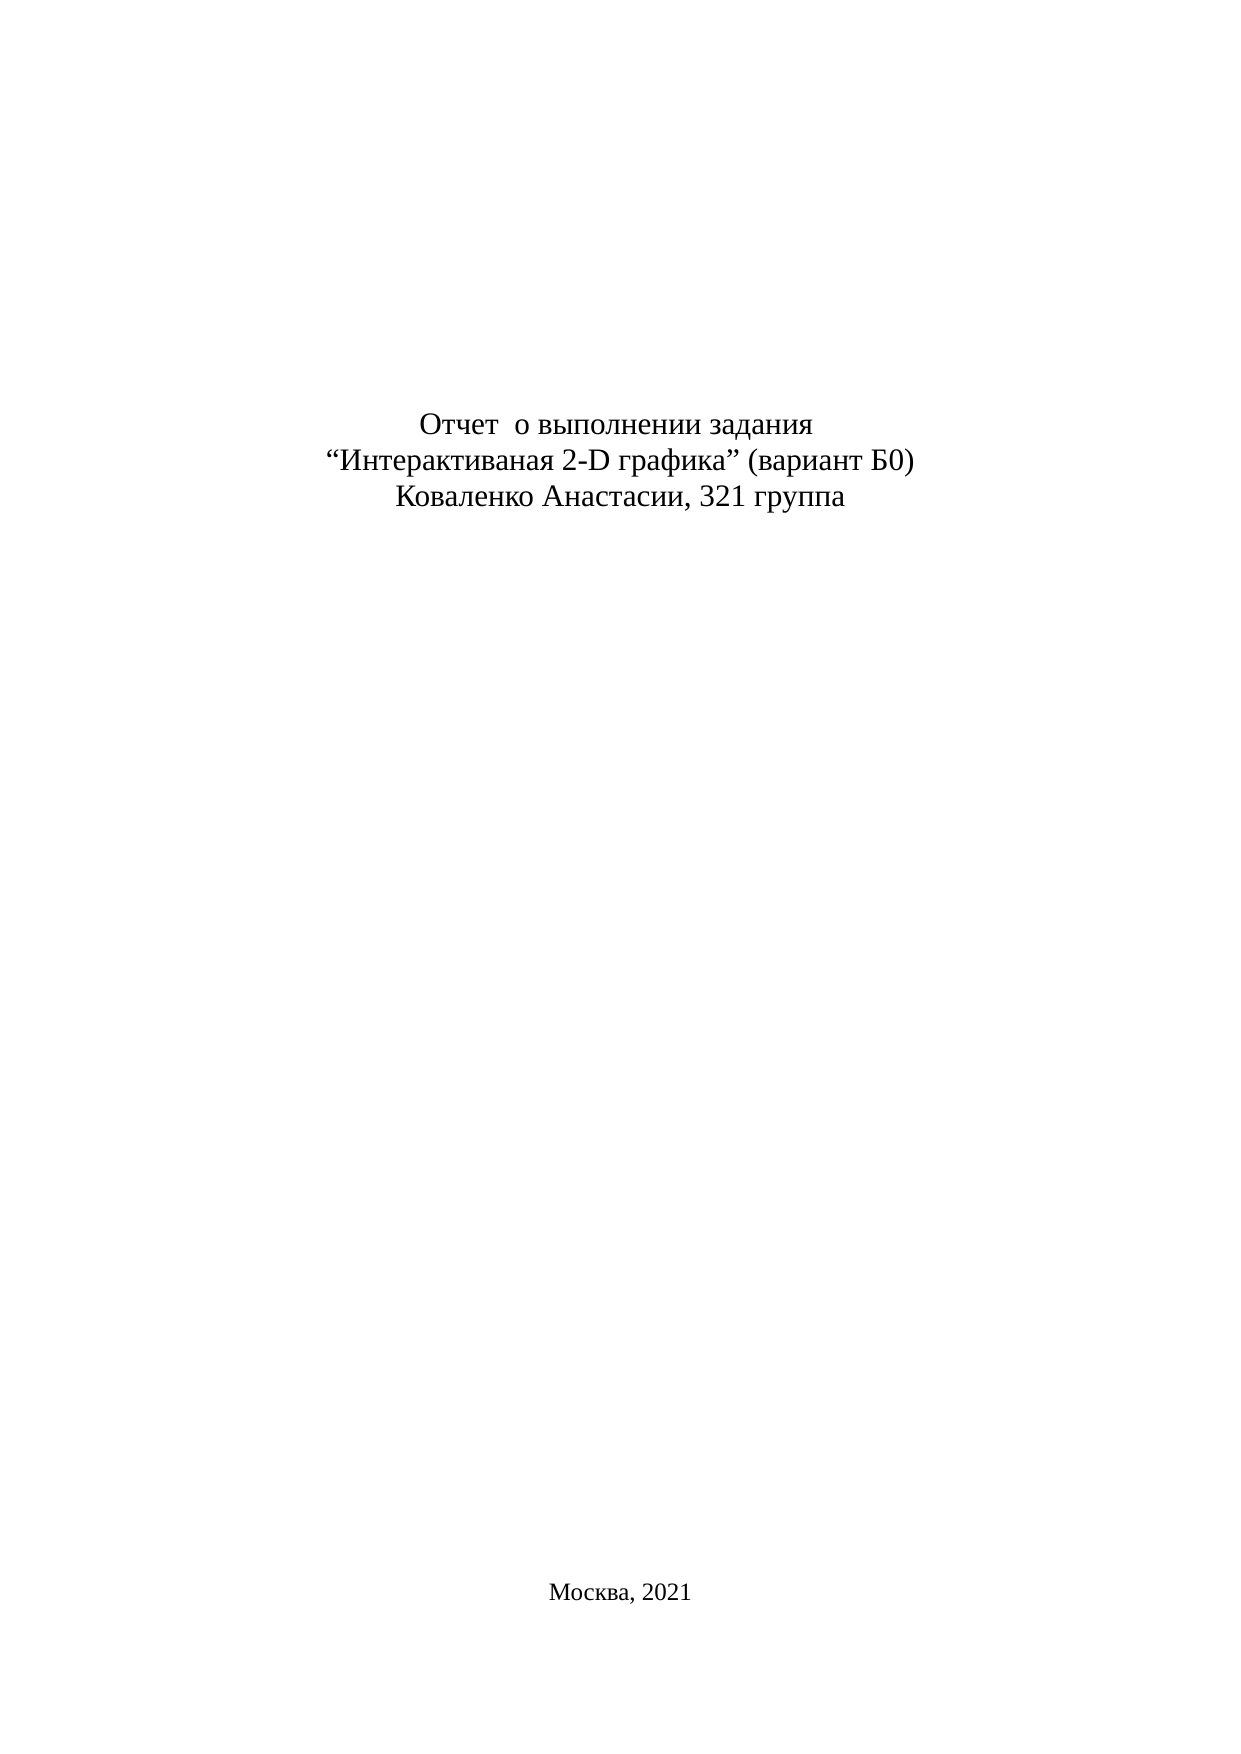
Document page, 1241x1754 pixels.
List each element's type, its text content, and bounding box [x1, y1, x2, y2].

text Коваленко Анастасии, 321 группа [118, 477, 1122, 513]
text Москва, 2021 [118, 1577, 1122, 1606]
text “Интерактиваная 2-D графика” (вариант Б0) [118, 442, 1122, 477]
text Отчет о выполнении задания [118, 406, 1122, 442]
